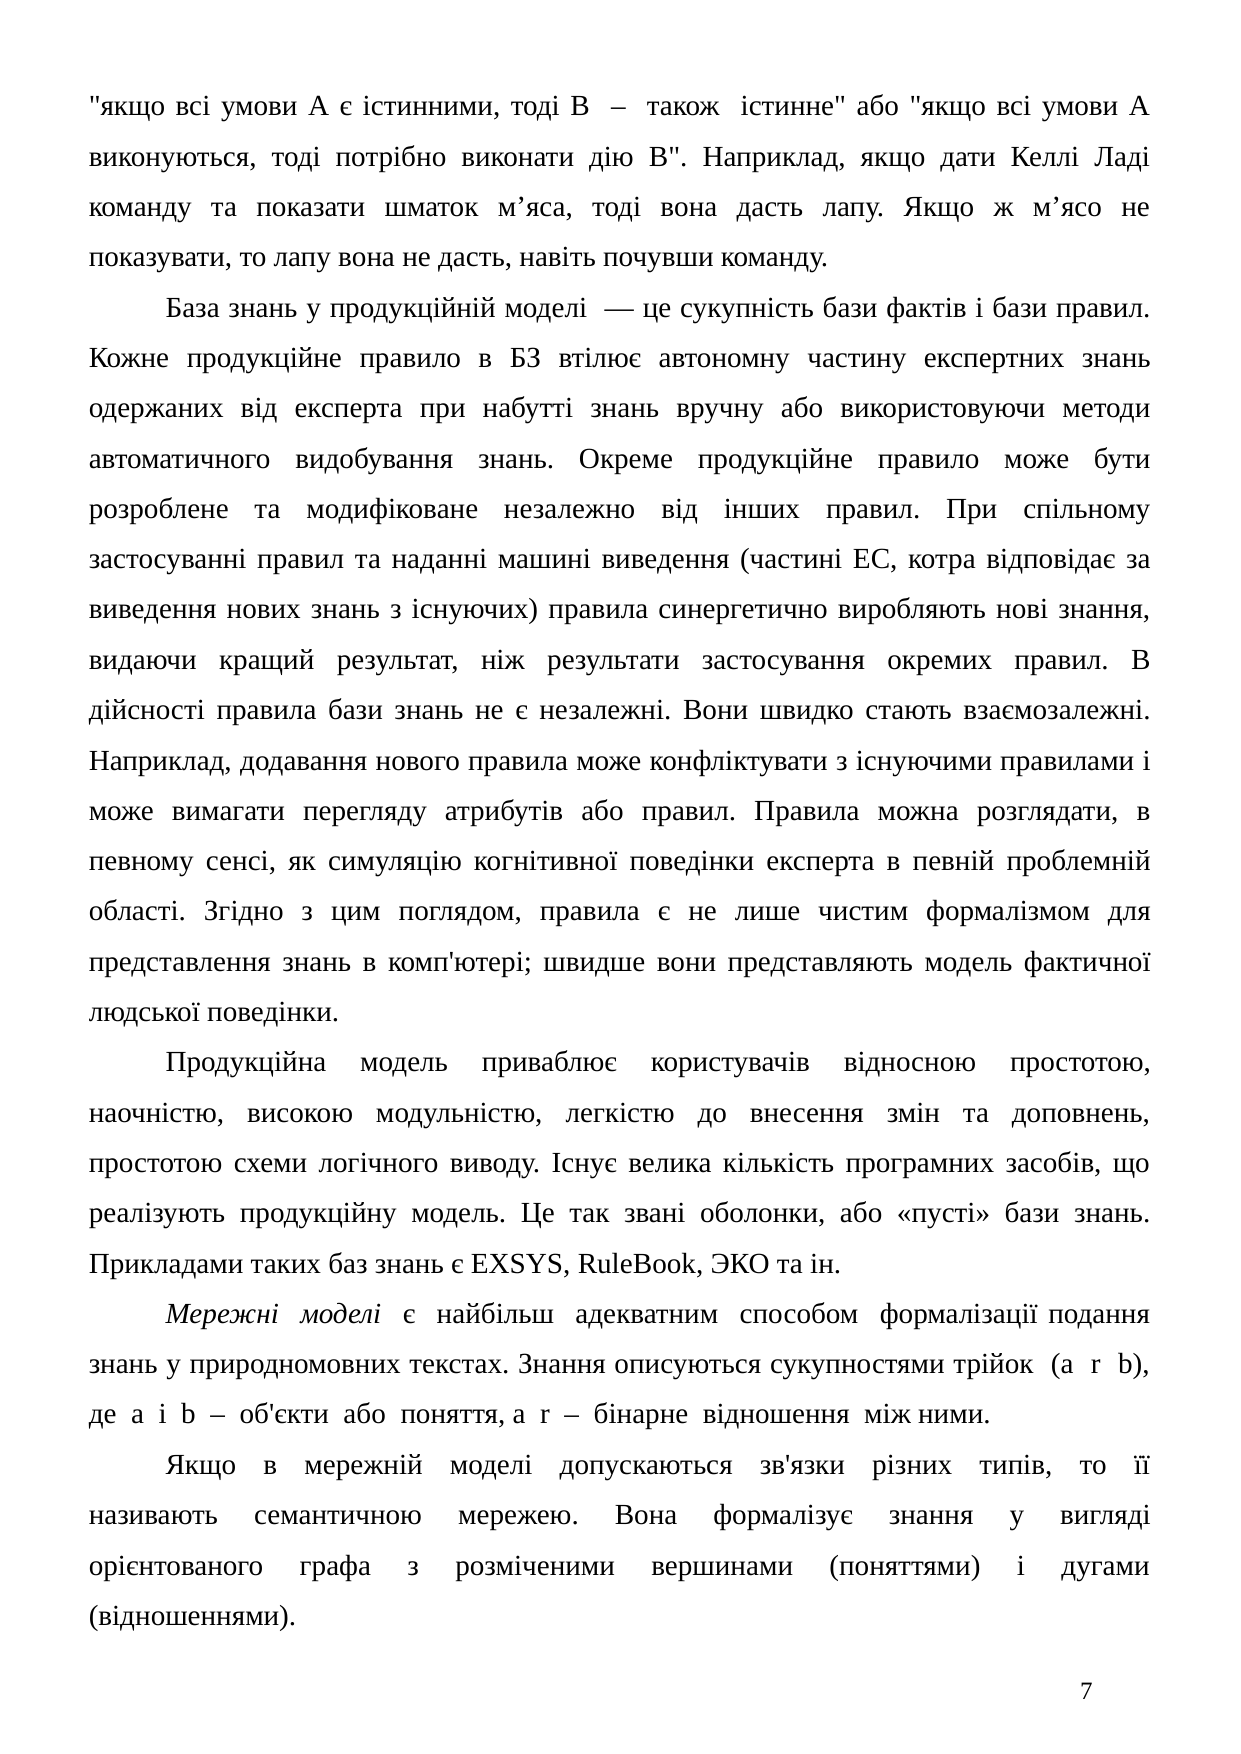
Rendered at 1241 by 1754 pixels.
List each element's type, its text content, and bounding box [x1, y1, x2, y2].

text "якщо всі умови А є істинними, тоді В – також істинне" або "якщо всі умови А виконуються, тоді потрібно виконати дію В". Наприклад, якщо дати Келлі Ладі команду та показати шматок м’яса, тоді вона дасть лапу. Якщо ж м’ясо не показувати, то лапу вона не дасть, навіть почувши команду. [88, 88, 1152, 273]
text Мережні моделі є найбільш адекватним способом формалізації подання знань у природномовних текстах. Знання описуються сукупностями трійок (a r b), де а і b – об'єкти або поняття, а r – бінарне відношення між ними. [88, 1296, 1152, 1430]
text Якщо в мережній моделі допускаються зв'язки різних типів, то її називають семантичною мережею. Вона формалізує знання у вигляді орієнтованого графа з розміченими вершинами (поняттями) і дугами (відношеннями). [88, 1447, 1152, 1631]
text Продукційна модель приваблює користувачів відносною простотою, наочністю, високою модульністю, легкістю до внесення змін та доповнень, простотою схеми логічного виводу. Існує велика кількість програмних засобів, що реалізують продукційну модель. Це так звані оболонки, або «пусті» бази знань. Прикладами таких баз знань є EXSYS, RuleBook, ЭКО та ін. [88, 1044, 1152, 1279]
text База знань у продукційній моделі — це сукупність бази фактів і бази правил. Кожне продукційне правило в БЗ втілює автономну частину експертних знань одержаних від експерта при набутті знань вручну або використовуючи методи автоматичного видобування знань. Окреме продукційне правило може бути розроблене та модифіковане незалежно від інших правил. При спільному застосуванні правил та наданні машині виведення (частині ЕС, котра відповідає за виведення нових знань з існуючих) правила синергетично виробляють нові знання, видаючи кращий результат, ніж результати застосування окремих правил. В дійсності правила бази знань не є незалежні. Вони швидко стають взаємозалежні. Наприклад, додавання нового правила може конфліктувати з існуючими правилами і може вимагати перегляду атрибутів або правил. Правила можна розглядати, в певному сенсі, як симуляцію когнітивної поведінки експерта в певній проблемній області. Згідно з цим поглядом, правила є не лише чистим формалізмом для представлення знань в комп'ютері; швидше вони представляють модель фактичної людської поведінки. [88, 290, 1152, 1028]
